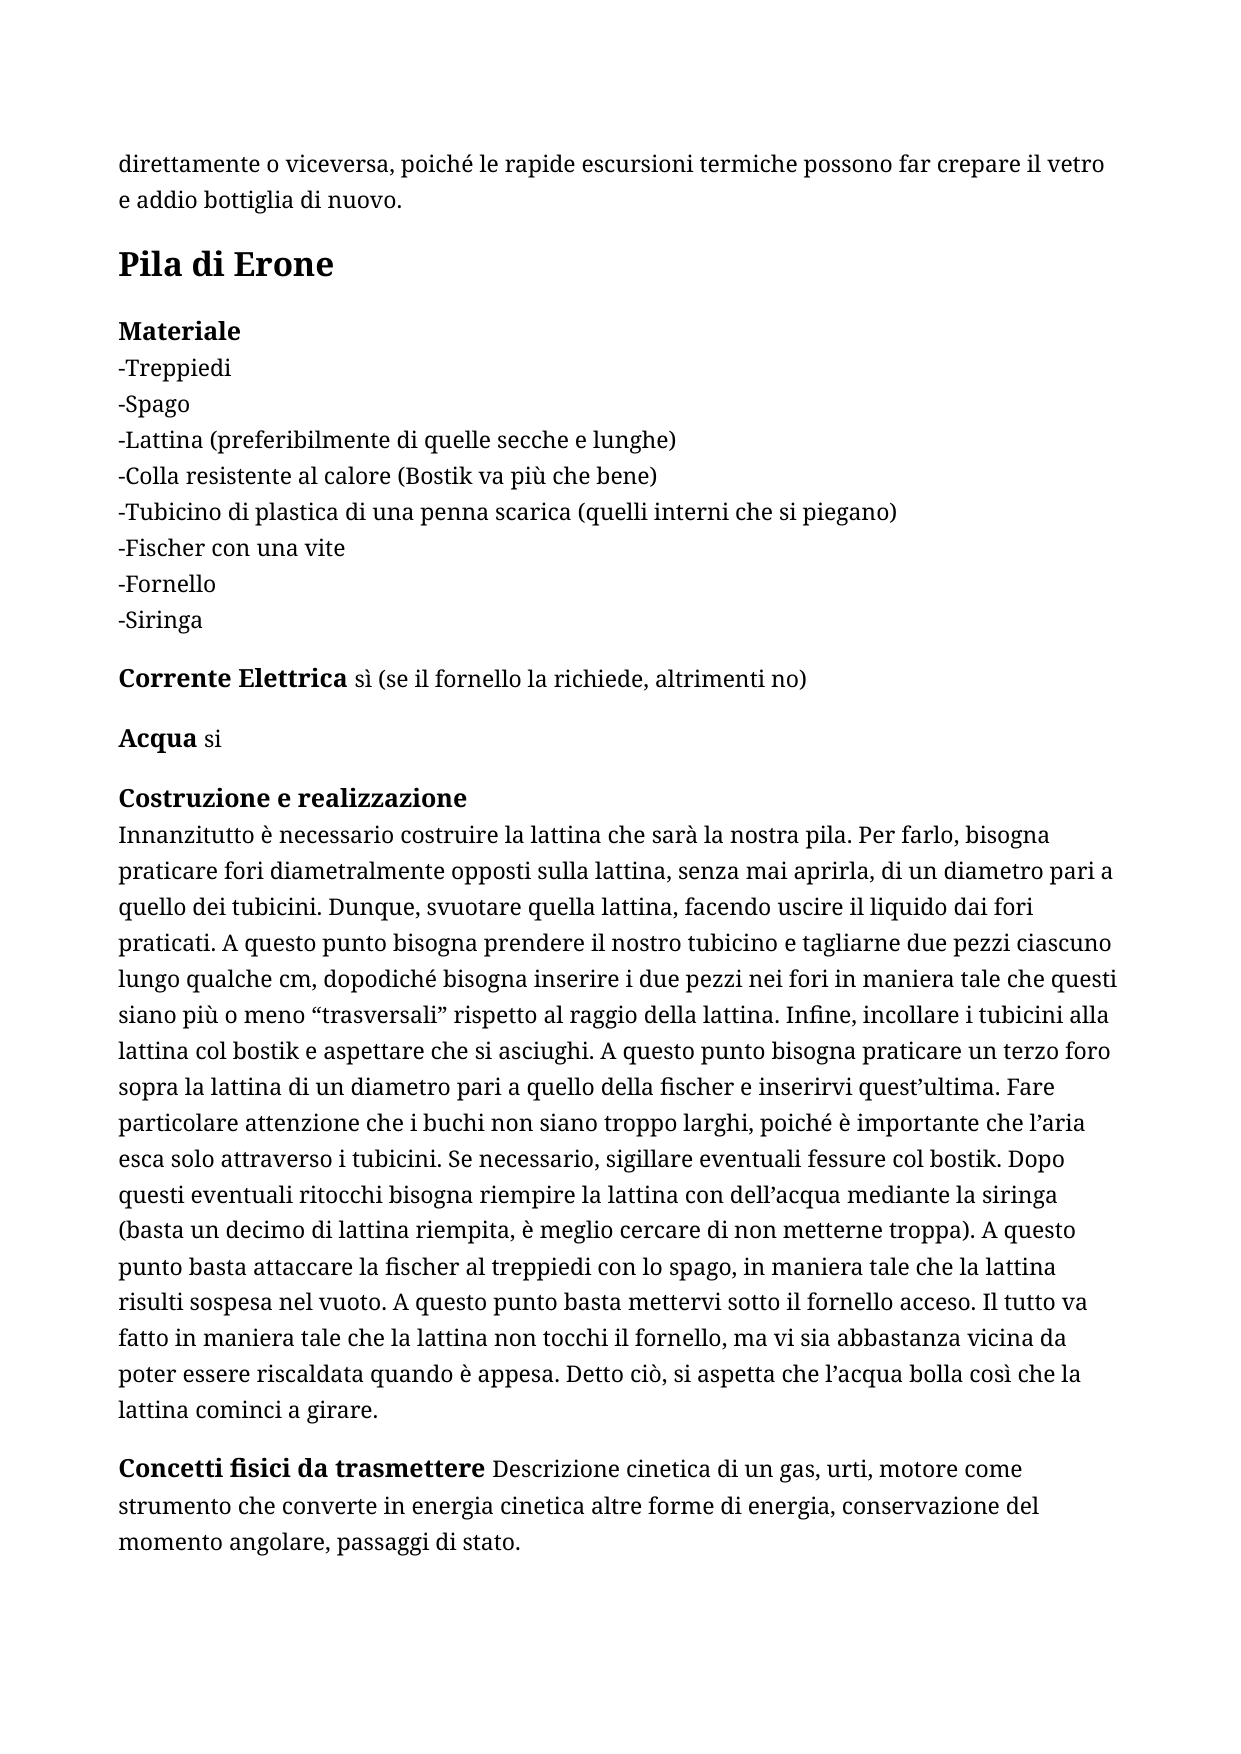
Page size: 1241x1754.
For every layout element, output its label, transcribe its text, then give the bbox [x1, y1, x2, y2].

text Pila di Erone [118, 240, 1122, 286]
text Concetti fisici da trasmettere Descrizione cinetica di un gas, urti, motore come strumento che converte in energia cinetica altre forme di energia, conservazione del momento angolare, passaggi di stato. [118, 1451, 1122, 1557]
text Acqua si [118, 720, 1122, 754]
text direttamente o viceversa, poiché le rapide escursioni termiche possono far crepare il vetro e addio bottiglia di nuovo. [118, 148, 1122, 215]
text Materiale -Treppiedi -Spago -Lattina (preferibilmente di quelle secche e lunghe) -Colla resistente al calore (Bostik va più che bene) -Tubicino di plastica di una penna scarica (quelli interni che si piegano) -Fischer con una vite -Fornello -Siringa [118, 313, 1122, 635]
text Corrente Elettrica sì (se il fornello la richiede, altrimenti no) [118, 660, 1122, 694]
text Costruzione e realizzazione Innanzitutto è necessario costruire la lattina che sarà la nostra pila. Per farlo, bisogna praticare fori diametralmente opposti sulla lattina, senza mai aprirla, di un diametro pari a quello dei tubicini. Dunque, svuotare quella lattina, facendo uscire il liquido dai fori praticati. A questo punto bisogna prendere il nostro tubicino e tagliarne due pezzi ciascuno lungo qualche cm, dopodiché bisogna inserire i due pezzi nei fori in maniera tale che questi siano più o meno “trasversali” rispetto al raggio della lattina. Infine, incollare i tubicini alla lattina col bostik e aspettare che si asciughi. A questo punto bisogna praticare un terzo foro sopra la lattina di un diametro pari a quello della fischer e inserirvi quest’ultima. Fare particolare attenzione che i buchi non siano troppo larghi, poiché è importante che l’aria esca solo attraverso i tubicini. Se necessario, sigillare eventuali fessure col bostik. Dopo questi eventuali ritocchi bisogna riempire la lattina con dell’acqua mediante la siringa (basta un decimo di lattina riempita, è meglio cercare di non metterne troppa). A questo punto basta attaccare la fischer al treppiedi con lo spago, in maniera tale che la lattina risulti sospesa nel vuoto. A questo punto basta mettervi sotto il fornello acceso. Il tutto va fatto in maniera tale che la lattina non tocchi il fornello, ma vi sia abbastanza vicina da poter essere riscaldata quando è appesa. Detto ciò, si aspetta che l’acqua bolla così che la lattina cominci a girare. [118, 780, 1122, 1425]
